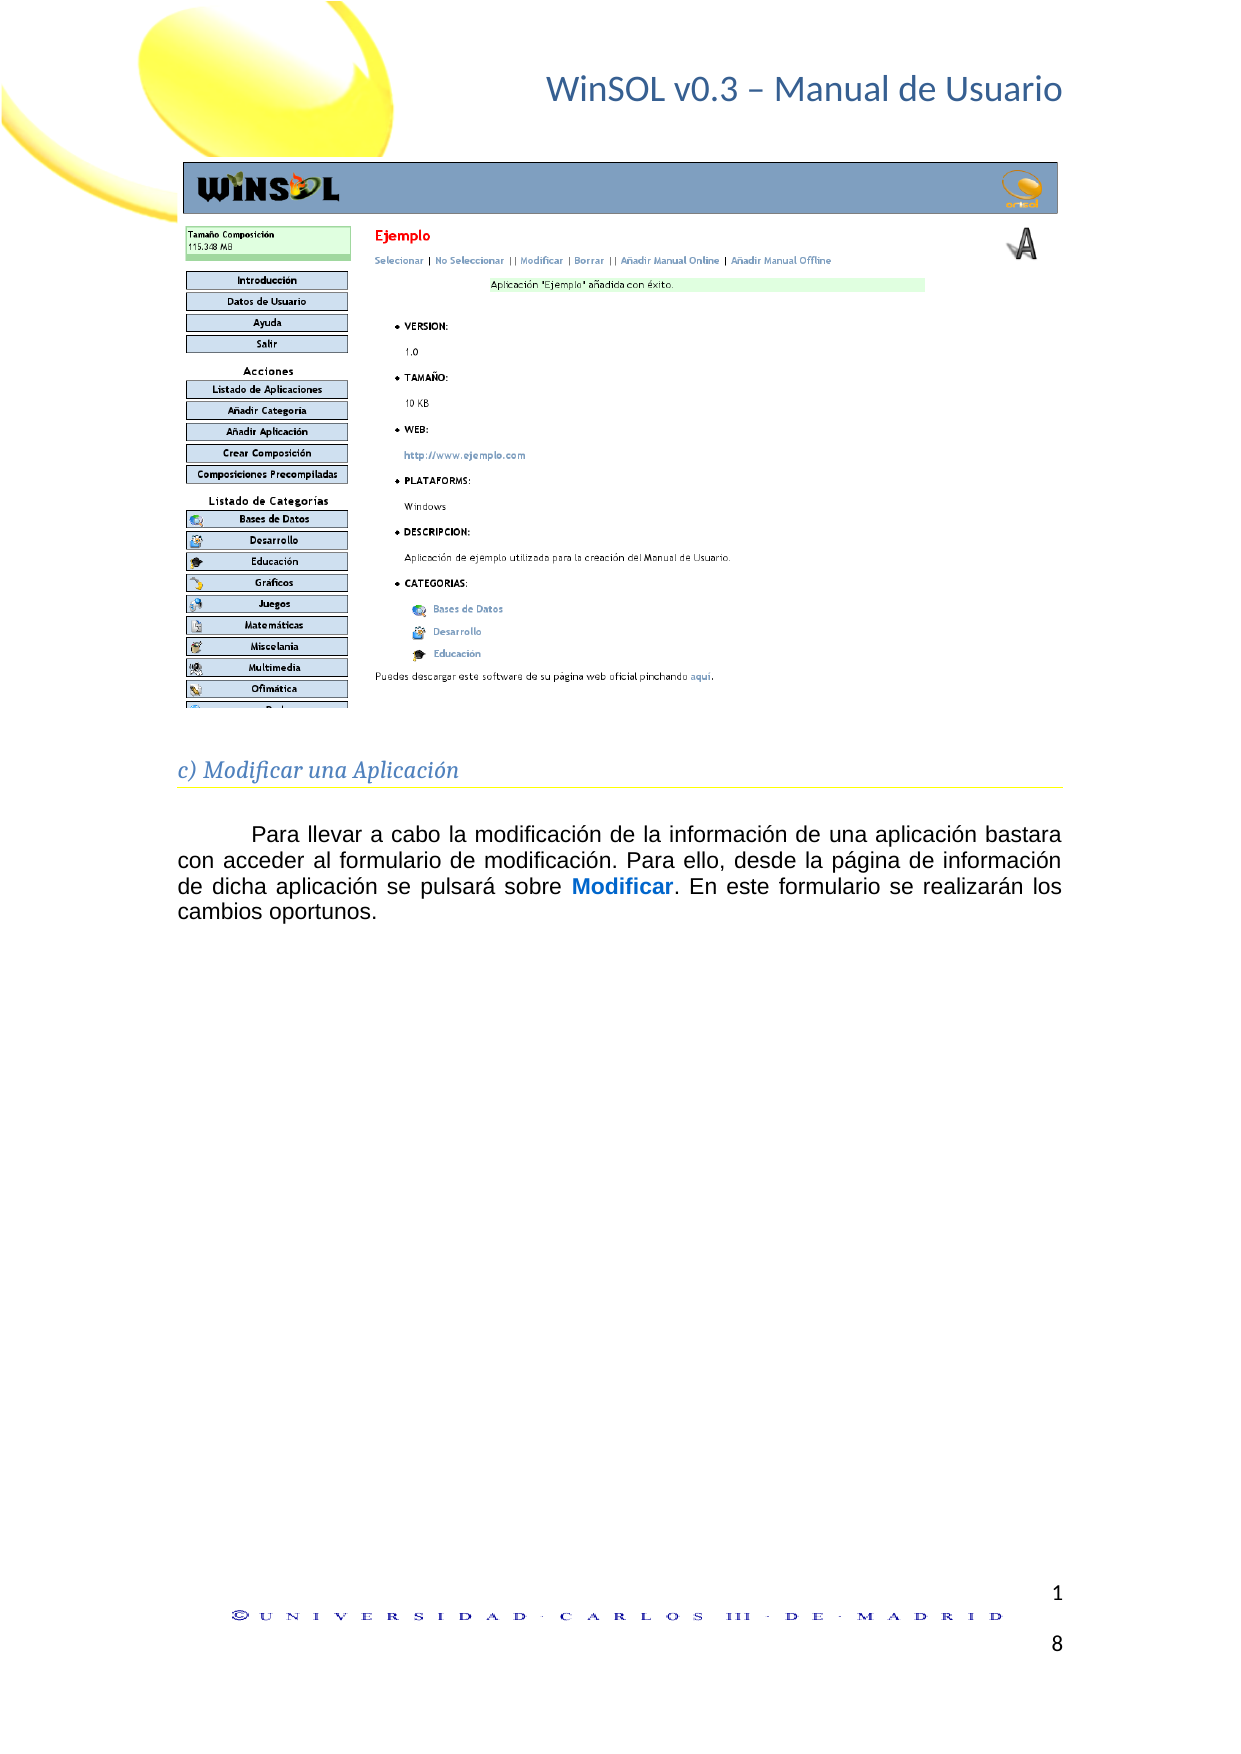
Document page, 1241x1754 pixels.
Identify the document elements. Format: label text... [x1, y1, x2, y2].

subtitle c) Modificar una Aplicación [177, 756, 1063, 787]
picture [177, 157, 1063, 708]
picture [232, 1608, 1035, 1626]
list Lista Completa Detallada: Este es el listado que aparecerá por defecto, es la mejor forma pare seleccionar/deseleccionar las aplicaciones y las categorías ya que proporciona una visión completa de todo el contenido. [1, 1, 457, 225]
text Para llevar a cabo la modificación de la información de una aplicación bastara con acceder al formulario de modificación. Para ello, desde la página de información de dicha aplicación se pulsará sobre Modificar. En este formulario se realizarán los cambios oportunos. [177, 822, 1063, 925]
